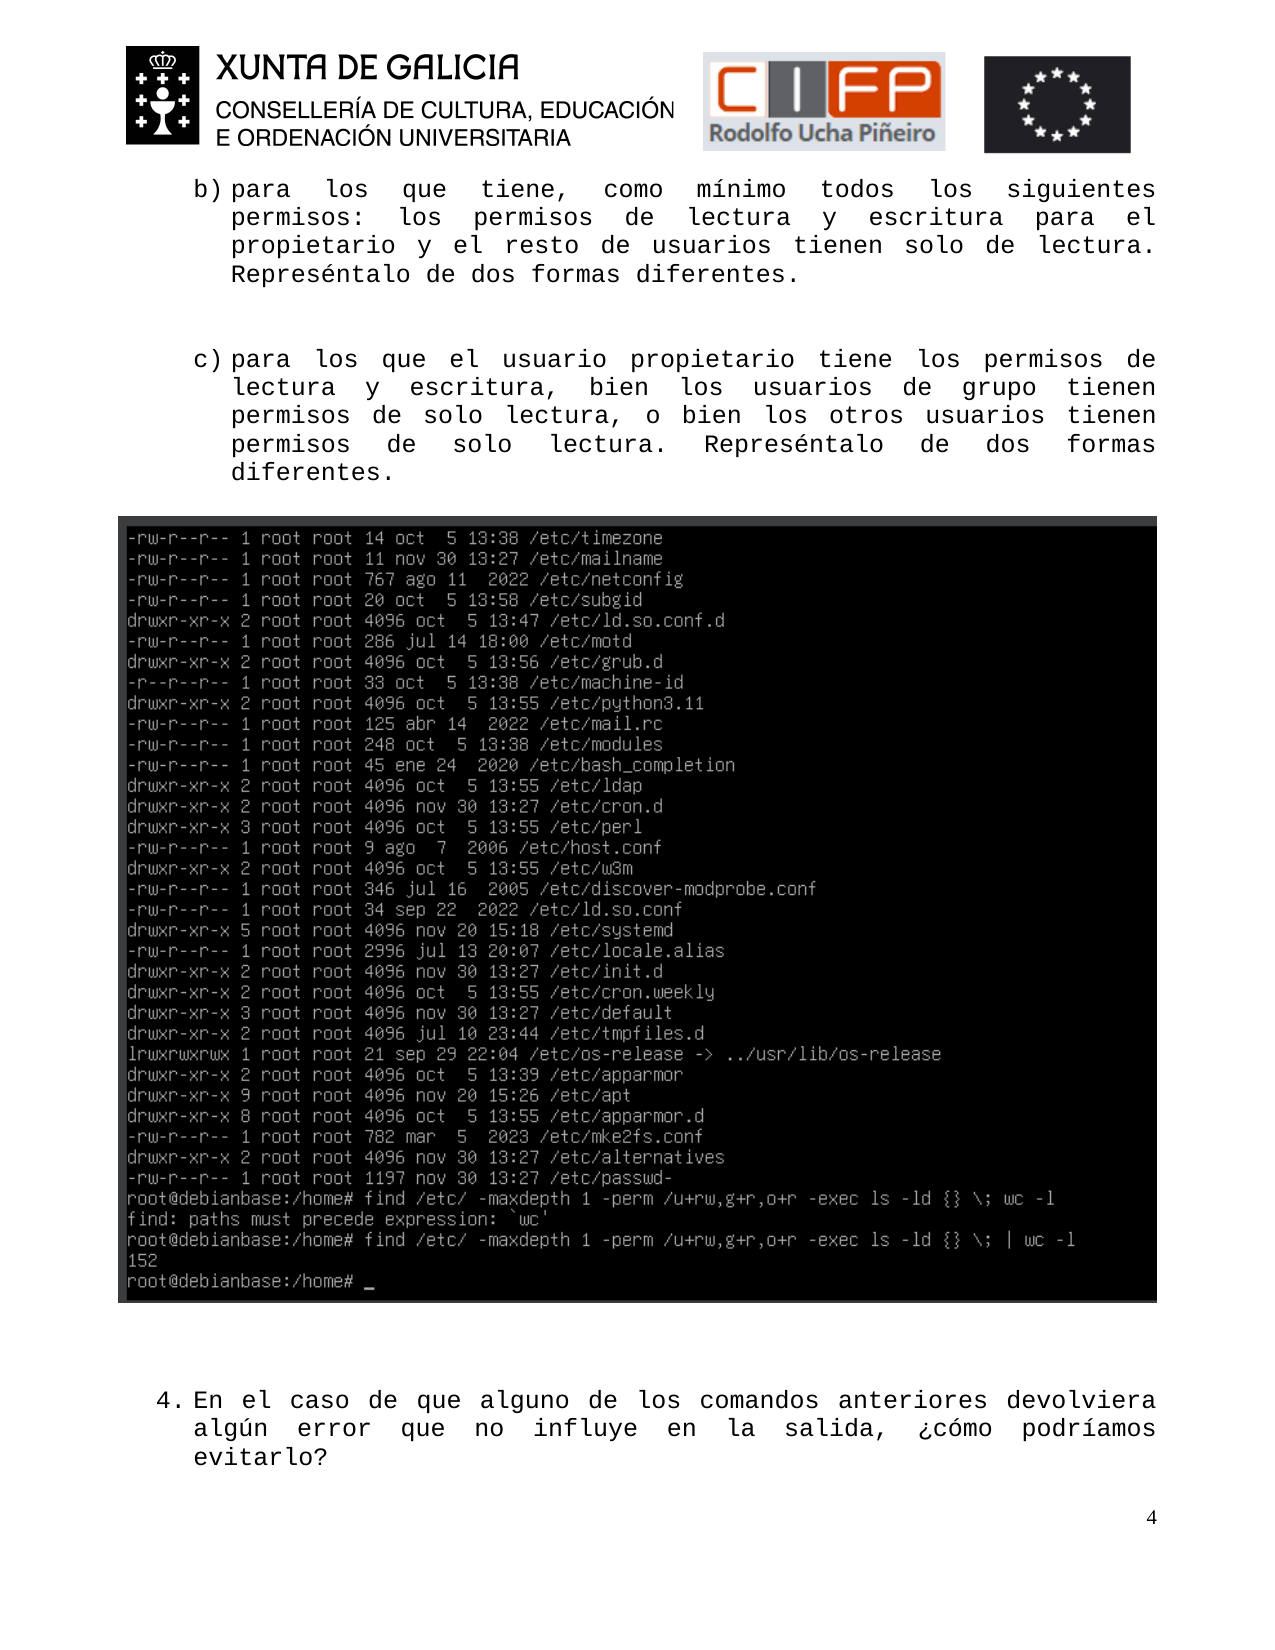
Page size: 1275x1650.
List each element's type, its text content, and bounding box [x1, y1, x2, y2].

picture [703, 52, 946, 151]
list para los que el usuario propietario tiene los permisos de lectura y escritura, bien los usuarios de grupo tienen permisos de solo lectura, o bien los otros usuarios tienen permisos de solo lectura. Represéntalo de dos formas diferentes. [193, 346, 1157, 488]
picture [983, 55, 1134, 155]
list En el caso de que alguno de los comandos anteriores devolviera algún error que no influye en la salida, ¿cómo podríamos evitarlo? [156, 1387, 1157, 1472]
picture [118, 516, 1157, 1303]
picture [126, 46, 674, 146]
list para los que tiene, como mínimo todos los siguientes permisos: los permisos de lectura y escritura para el propietario y el resto de usuarios tienen solo de lectura. Represéntalo de dos formas diferentes. [193, 176, 1157, 290]
